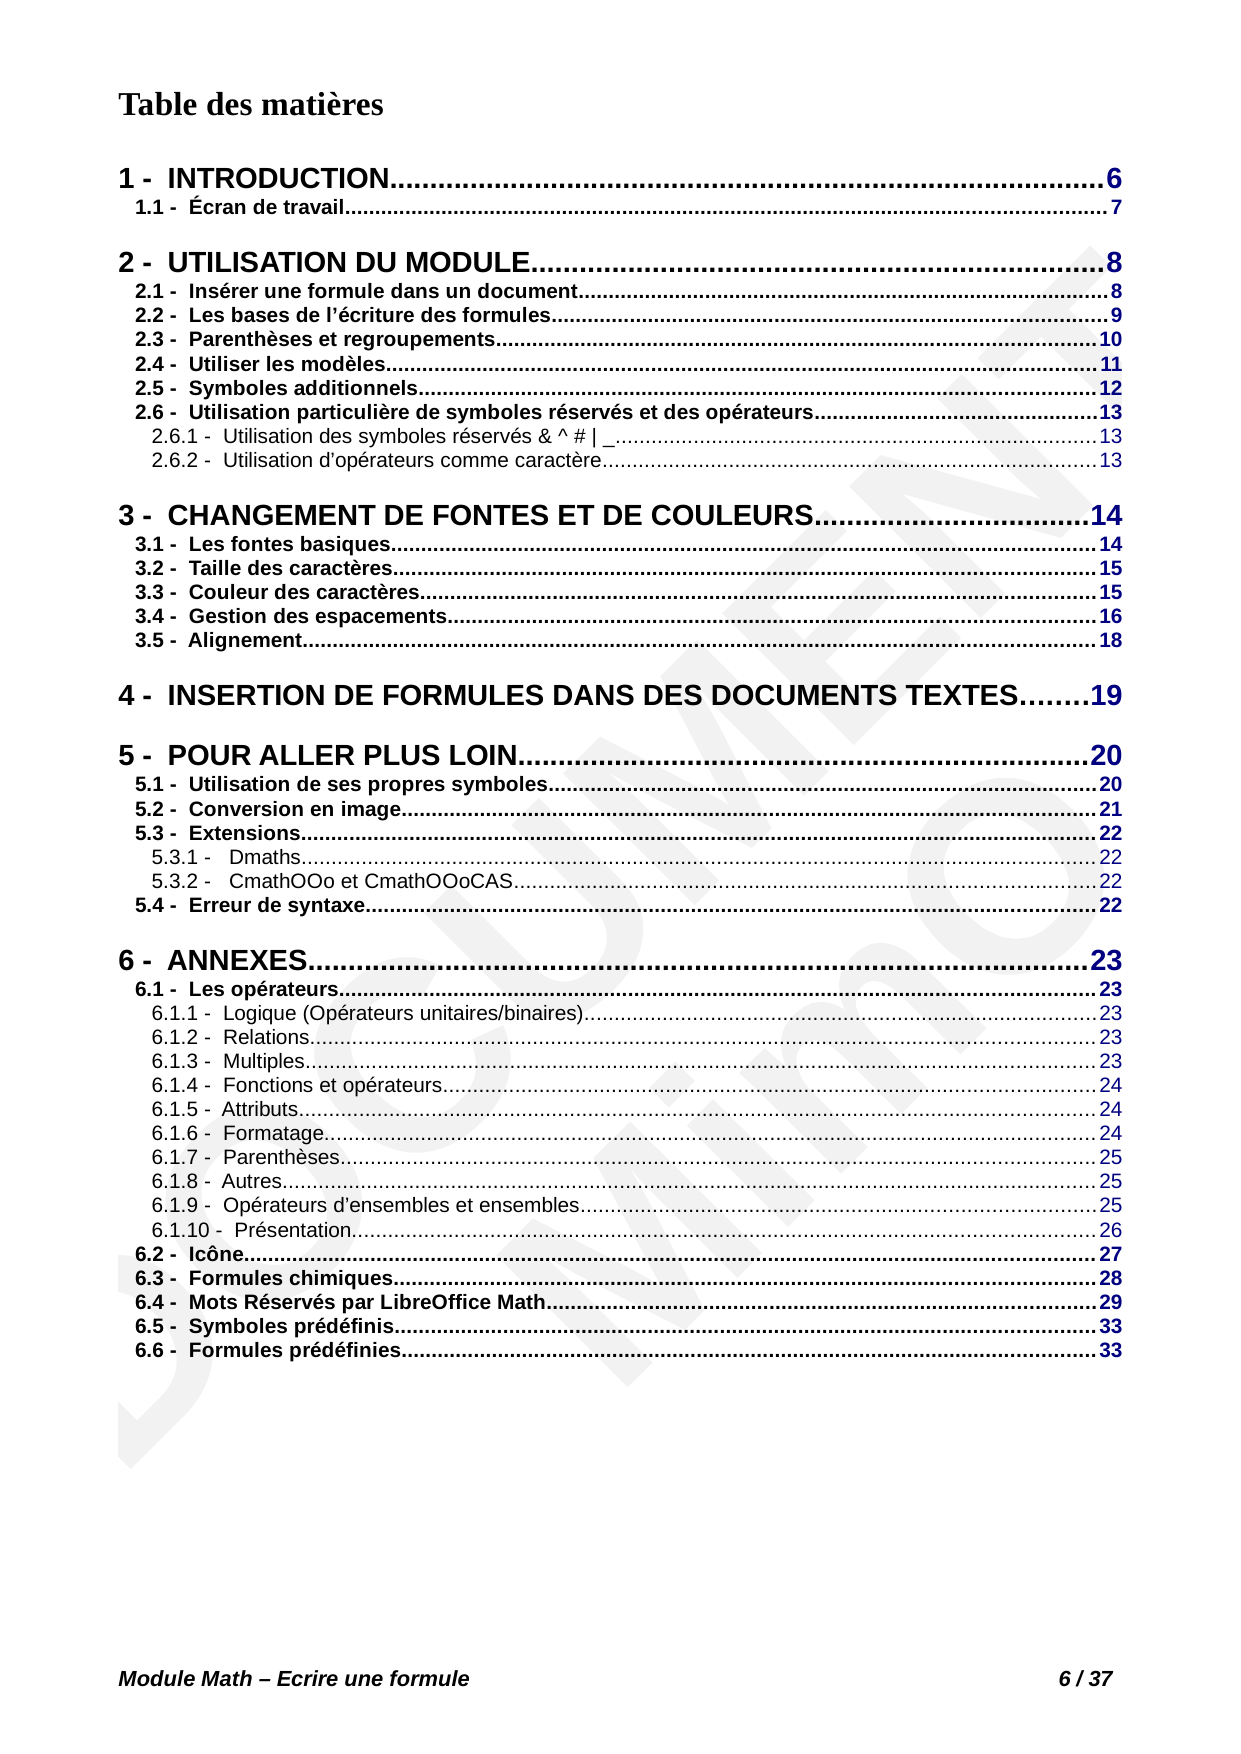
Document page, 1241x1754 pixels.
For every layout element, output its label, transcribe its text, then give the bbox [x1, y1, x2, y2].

text 6 - Annexes 23 [118, 943, 1122, 976]
text 4 - Insertion de formules dans des documents textes 19 [118, 678, 1122, 712]
text 5.4 - Erreur de syntaxe 22 [135, 893, 1122, 917]
text 6.1.7 - Parenthèses 25 [151, 1145, 1122, 1169]
text 5.1 - Utilisation de ses propres symboles 20 [135, 772, 1122, 796]
text 1 - Introduction 6 [118, 161, 1122, 194]
subtitle Table des matières [118, 84, 1122, 122]
text 2.5 - Symboles additionnels 12 [135, 376, 1122, 399]
text 6.1.2 - Relations 23 [151, 1025, 1122, 1049]
text 2.6.1 - Utilisation des symboles réservés & ^ # | _ 13 [151, 424, 1122, 448]
text 2 - Utilisation du module 8 [118, 245, 1122, 279]
text 6.1.8 - Autres 25 [151, 1169, 1122, 1193]
text 6.1.5 - Attributs 24 [151, 1097, 1122, 1121]
text 6.1.3 - Multiples 23 [151, 1049, 1122, 1073]
text 6.1 - Les opérateurs 23 [135, 977, 1122, 1001]
text 3.2 - Taille des caractères 15 [135, 556, 1122, 580]
text 6.3 - Formules chimiques 28 [135, 1266, 1122, 1290]
text 2.6 - Utilisation particulière de symboles réservés et des opérateurs 13 [135, 399, 1122, 424]
text 3.5 - Alignement 18 [135, 628, 1122, 652]
text 5.2 - Conversion en image 21 [135, 796, 1122, 821]
text 6.6 - Formules prédéfinies 33 [135, 1338, 1122, 1362]
text 5 - Pour aller plus loin 20 [118, 738, 1122, 772]
text 2.1 - Insérer une formule dans un document 8 [135, 279, 1122, 303]
text 3 - Changement de fontes et de couleurs 14 [118, 498, 1122, 531]
text 5.3.1 - Dmaths 22 [151, 844, 1122, 869]
text 6.1.6 - Formatage 24 [151, 1121, 1122, 1145]
text 3.4 - Gestion des espacements 16 [135, 604, 1122, 628]
text 6.5 - Symboles prédéfinis 33 [135, 1314, 1122, 1338]
text 1.1 - Écran de travail 7 [135, 195, 1122, 219]
text 3.1 - Les fontes basiques 14 [135, 532, 1122, 556]
text 6.2 - Icône 27 [135, 1242, 1122, 1266]
text 5.3 - Extensions 22 [135, 821, 1122, 844]
text 5.3.2 - CmathOOo et CmathOOoCAS 22 [151, 869, 1122, 893]
text 2.2 - Les bases de l’écriture des formules 9 [135, 303, 1122, 327]
text 3.3 - Couleur des caractères 15 [135, 580, 1122, 604]
text 6.1.4 - Fonctions et opérateurs 24 [151, 1073, 1122, 1097]
text 2.3 - Parenthèses et regroupements 10 [135, 327, 1122, 351]
text 6.4 - Mots Réservés par LibreOffice Math 29 [135, 1290, 1122, 1314]
text 2.4 - Utiliser les modèles 11 [135, 351, 1122, 376]
text 6.1.1 - Logique (Opérateurs unitaires/binaires) 23 [151, 1001, 1122, 1025]
text 6.1.10 - Présentation 26 [151, 1217, 1122, 1242]
text 2.6.2 - Utilisation d’opérateurs comme caractère 13 [151, 448, 1122, 472]
text 6.1.9 - Opérateurs d’ensembles et ensembles 25 [151, 1193, 1122, 1217]
